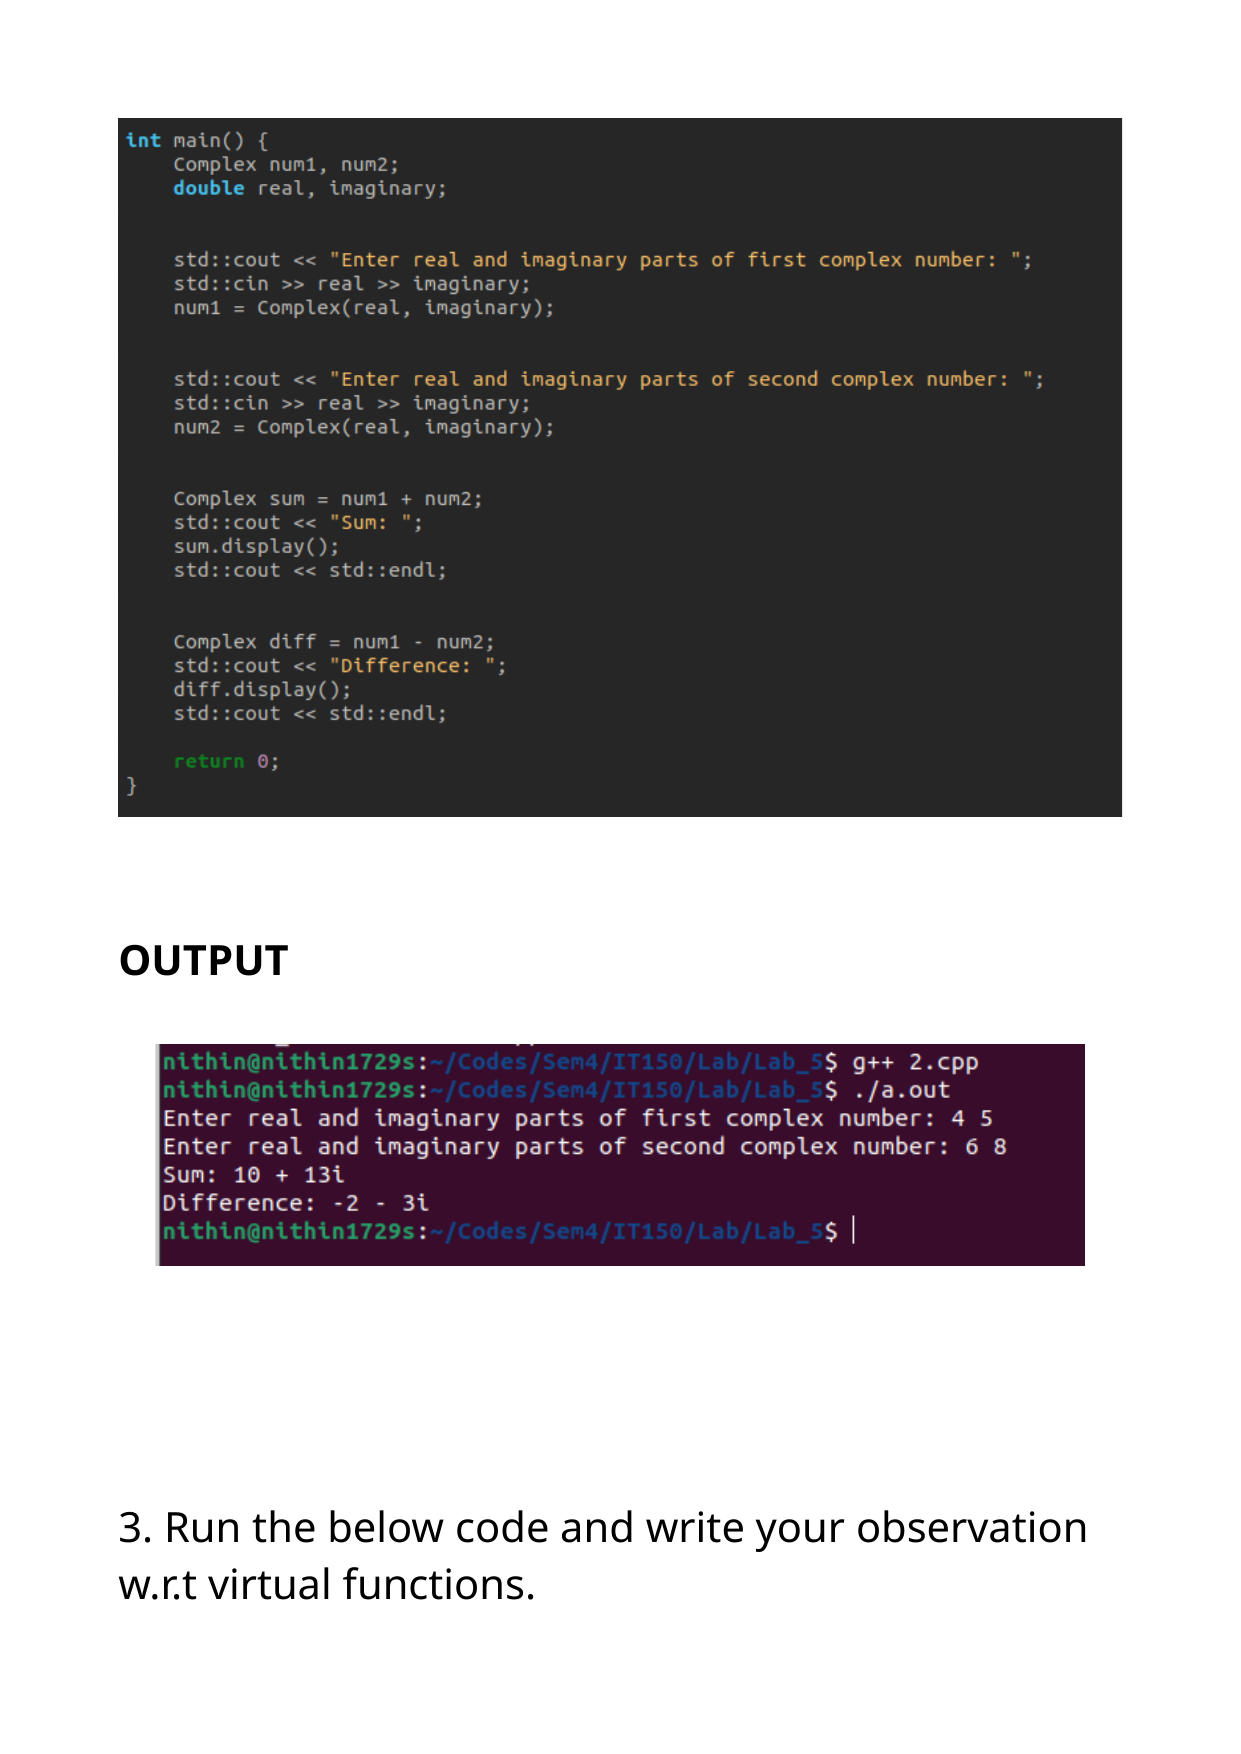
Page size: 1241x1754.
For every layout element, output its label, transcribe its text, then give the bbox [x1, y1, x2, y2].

picture [118, 118, 1123, 817]
picture [155, 1044, 1085, 1266]
text OUTPUT [118, 931, 1122, 987]
text 3. Run the below code and write your observation w.r.t virtual functions. [118, 1498, 1122, 1612]
